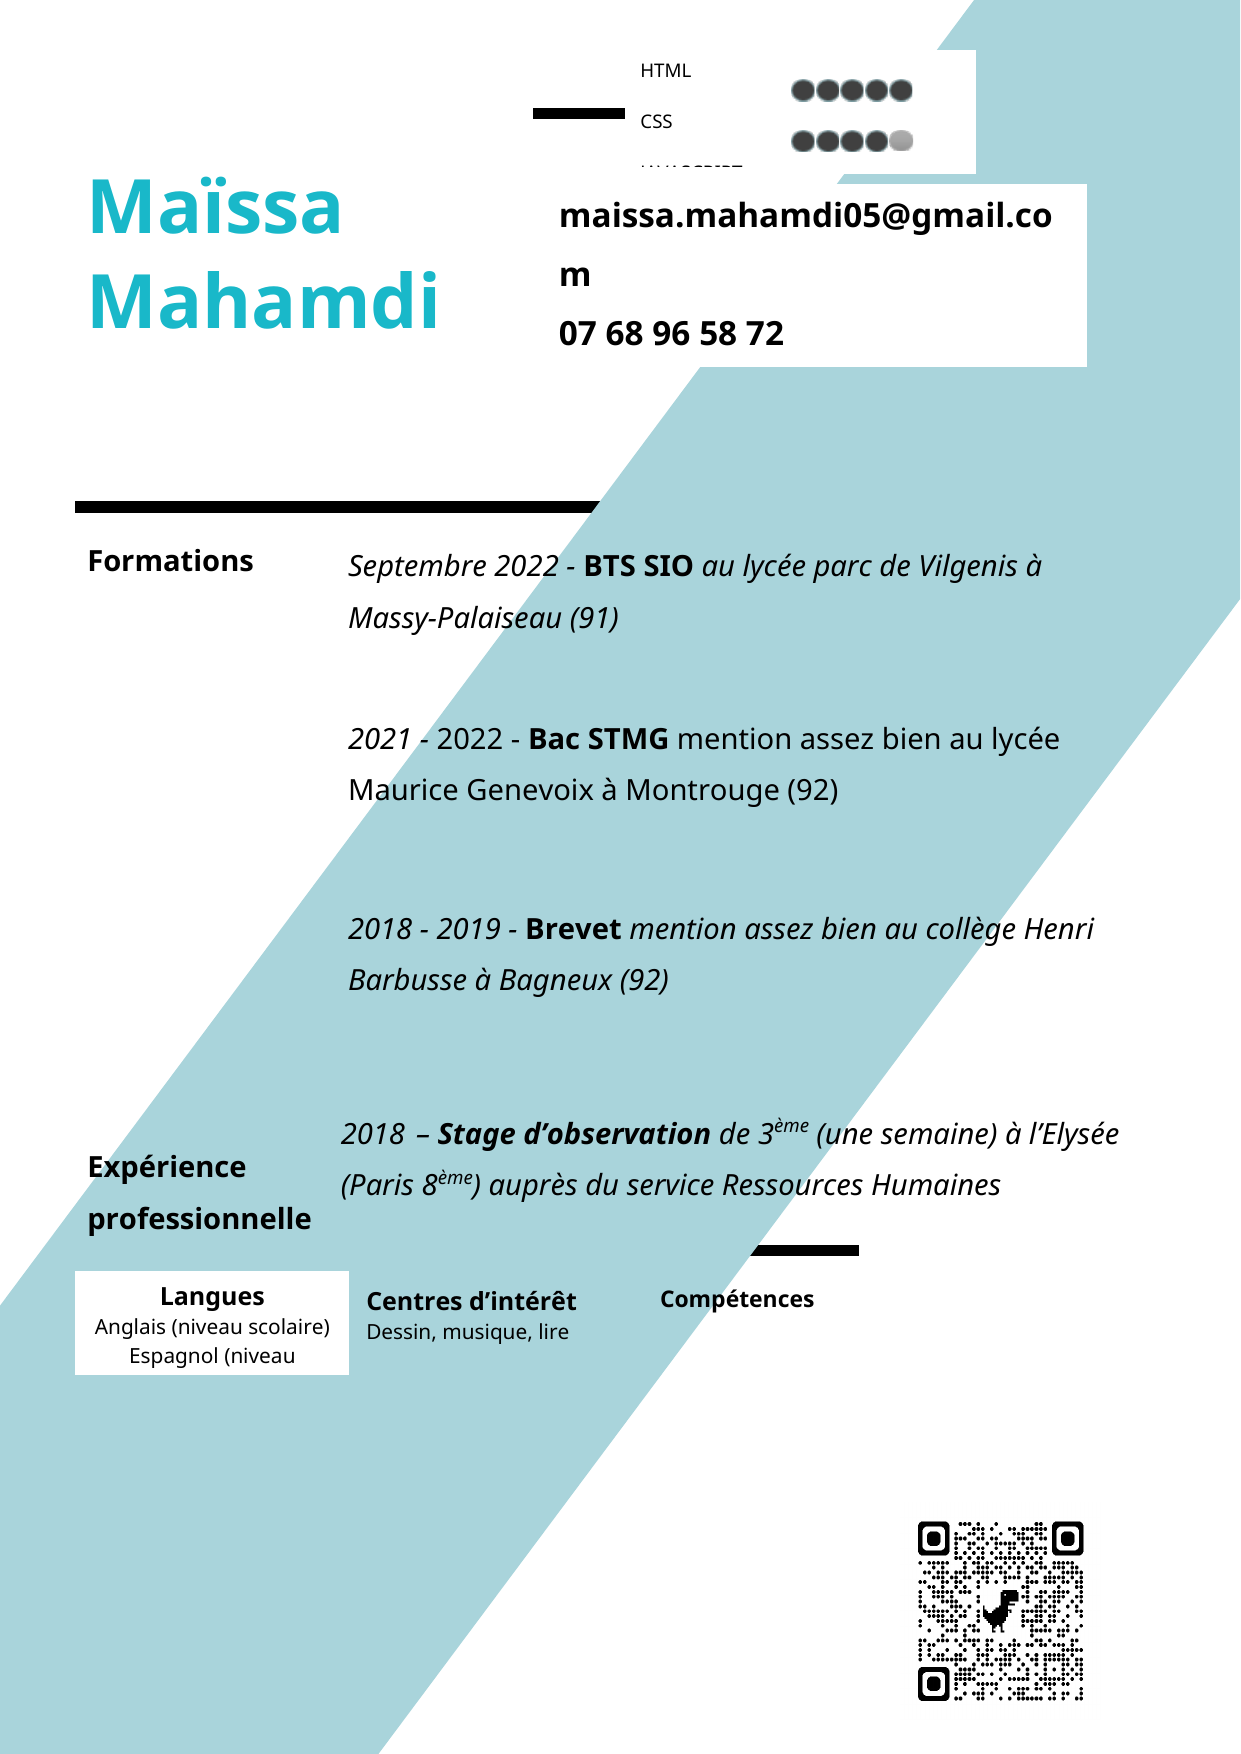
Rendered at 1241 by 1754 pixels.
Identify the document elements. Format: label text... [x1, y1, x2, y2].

table_header Maïssa Mahamdi [75, 108, 509, 501]
table_header [509, 108, 533, 119]
table_cell [75, 1271, 349, 1375]
table_cell Formations Expérience professionnelle [75, 513, 336, 1203]
table_cell [75, 501, 177, 513]
table_cell Septembre 2022 - BTS SIO au lycée parc de Vilgenis à Massy-Palaiseau (91) 2021 - 2022 - Bac STMG mention assez bien au lycée Maurice Genevoix à Montrouge (92) 2018 - 2019 - Brevet mention assez bien au collège Henri Barbusse à Bagneux (92) 2018 – Stage d’observation de 3ème (une semaine) à l’Elysée (Paris 8ème) auprès du service Ressources Humaines [760, 731, 1143, 1244]
table_cell [751, 1245, 859, 1256]
table_cell [509, 244, 533, 501]
table_cell [177, 501, 509, 513]
table_cell [533, 244, 699, 501]
table_cell [533, 120, 1087, 367]
table_cell [859, 1256, 874, 1449]
table_cell [509, 501, 533, 513]
table_cell [533, 501, 599, 513]
table_cell Compétences [625, 50, 976, 174]
table_cell [859, 1245, 874, 1256]
table_cell [875, 1256, 1164, 1449]
table_cell [607, 1425, 625, 1449]
table_cell [509, 120, 533, 244]
table_cell [1143, 703, 1164, 1244]
table_header [533, 108, 625, 119]
table_cell Septembre 2022 - BTS SIO au lycée parc de Vilgenis à Massy-Palaiseau (91) 2021 - 2022 - Bac STMG mention assez bien au lycée Maurice Genevoix à Montrouge (92) 2018 - 2019 - Brevet mention assez bien au collège Henri Barbusse à Bagneux (92) 2018 – Stage d’observation de 3ème (une semaine) à l’Elysée (Paris 8ème) auprès du service Ressources Humaines [336, 513, 590, 853]
table_cell Compétences [625, 1256, 859, 1449]
table_cell [875, 1245, 1164, 1256]
